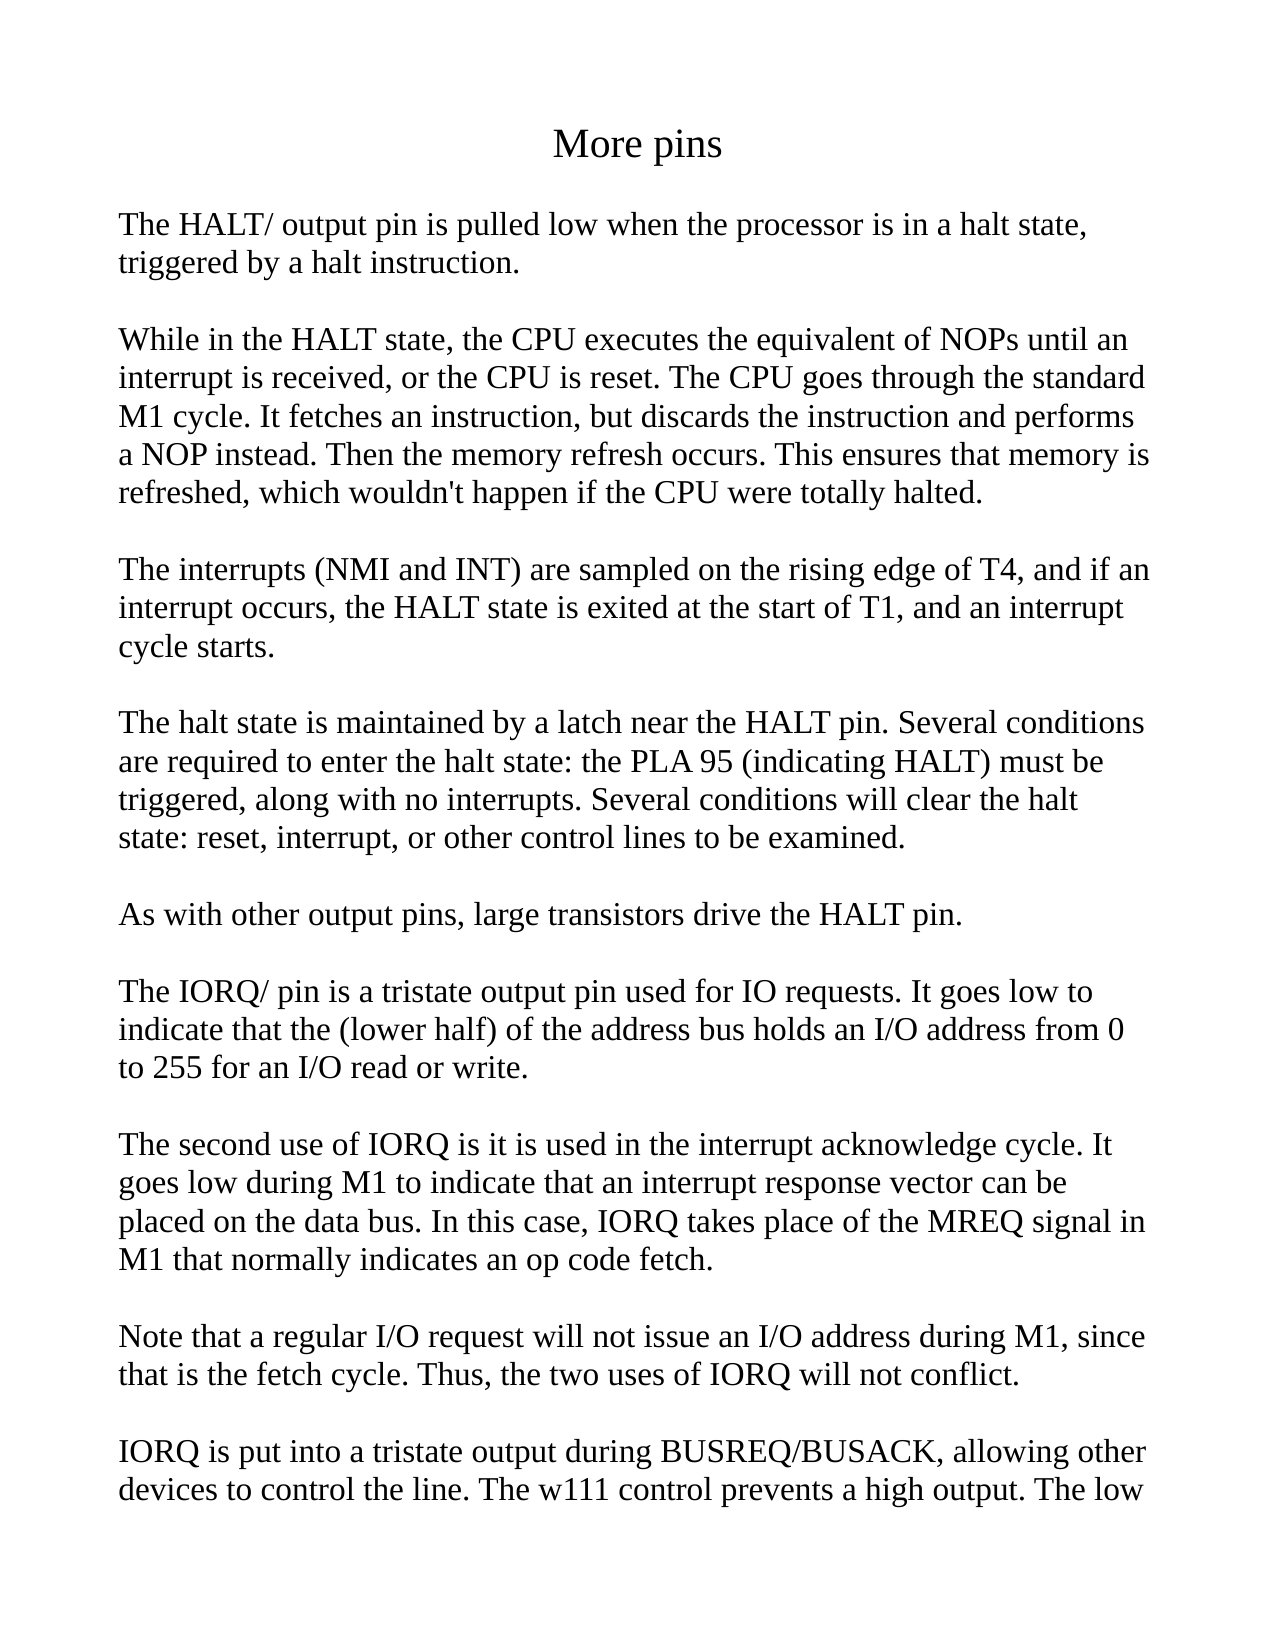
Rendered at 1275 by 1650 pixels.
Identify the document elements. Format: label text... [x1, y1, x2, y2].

text The second use of IORQ is it is used in the interrupt acknowledge cycle. It goes low during M1 to indicate that an interrupt response vector can be placed on the data bus. In this case, IORQ takes place of the MREQ signal in M1 that normally indicates an op code fetch. [118, 1124, 1157, 1278]
text More pins [118, 118, 1157, 166]
text While in the HALT state, the CPU executes the equivalent of NOPs until an interrupt is received, or the CPU is reset. The CPU goes through the standard M1 cycle. It fetches an instruction, but discards the instruction and performs a NOP instead. Then the memory refresh occurs. This ensures that memory is refreshed, which wouldn't happen if the CPU were totally halted. [118, 319, 1157, 511]
text As with other output pins, large transistors drive the HALT pin. [118, 894, 1157, 933]
text IORQ is put into a tristate output during BUSREQ/BUSACK, allowing other devices to control the line. The w111 control prevents a high output. The low [118, 1431, 1157, 1508]
text The interrupts (NMI and INT) are sampled on the rising edge of T4, and if an interrupt occurs, the HALT state is exited at the start of T1, and an interrupt cycle starts. [118, 549, 1157, 664]
text The HALT/ output pin is pulled low when the processor is in a halt state, triggered by a halt instruction. [118, 204, 1157, 281]
text The halt state is maintained by a latch near the HALT pin. Several conditions are required to enter the halt state: the PLA 95 (indicating HALT) must be triggered, along with no interrupts. Several conditions will clear the halt state: reset, interrupt, or other control lines to be examined. [118, 703, 1157, 856]
text Note that a regular I/O request will not issue an I/O address during M1, since that is the fetch cycle. Thus, the two uses of IORQ will not conflict. [118, 1316, 1157, 1393]
text The IORQ/ pin is a tristate output pin used for IO requests. It goes low to indicate that the (lower half) of the address bus holds an I/O address from 0 to 255 for an I/O read or write. [118, 971, 1157, 1086]
